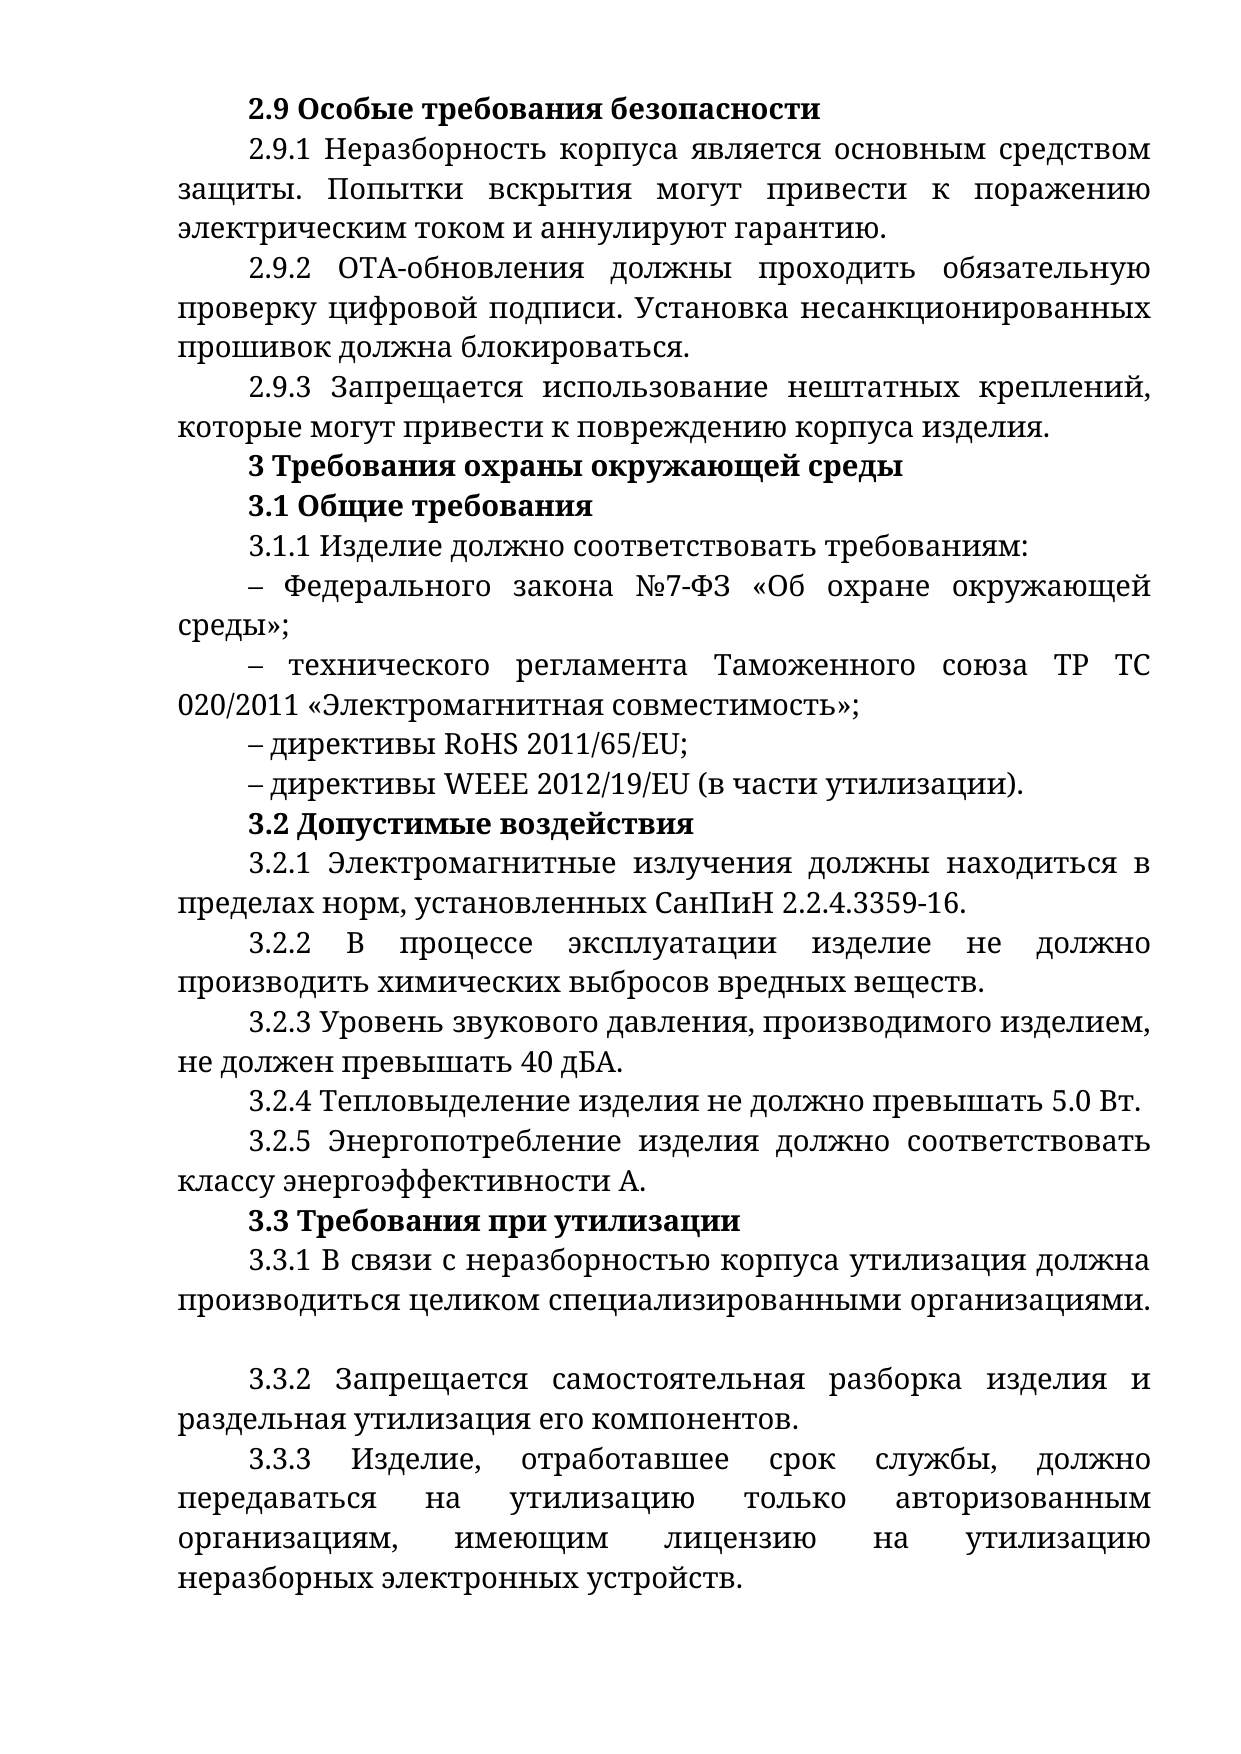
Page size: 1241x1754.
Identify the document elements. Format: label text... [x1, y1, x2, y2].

text – директивы RoHS 2011/65/EU; [177, 723, 1152, 763]
text 3.3.2 Запрещается самостоятельная разборка изделия и раздельная утилизация его компонентов. [177, 1358, 1152, 1438]
text 3.1.1 Изделие должно соответствовать требованиям: [177, 525, 1152, 565]
subtitle 2.9 Особые требования безопасности [177, 88, 1152, 128]
text – технического регламента Таможенного союза ТР ТС 020/2011 «Электромагнитная совместимость»; [177, 644, 1152, 723]
subtitle 3 Требования охраны окружающей среды [177, 446, 1152, 485]
text 3.2.4 Тепловыделение изделия не должно превышать 5.0 Вт. [177, 1081, 1152, 1120]
text 3.3.1 В связи с неразборностью корпуса утилизация должна производиться целиком специализированными организациями. [177, 1239, 1152, 1358]
text 3.2.5 Энергопотребление изделия должно соответствовать классу энергоэффективности A. [177, 1120, 1152, 1200]
subtitle 3.2 Допустимые воздействия [177, 803, 1152, 843]
subtitle 3.1 Общие требования [177, 485, 1152, 525]
text – Федерального закона №7-ФЗ «Об охране окружающей среды»; [177, 565, 1152, 644]
text 2.9.1 Неразборность корпуса является основным средством защиты. Попытки вскрытия могут привести к поражению электрическим током и аннулируют гарантию. [177, 128, 1152, 247]
text 3.3.3 Изделие, отработавшее срок службы, должно передаваться на утилизацию только авторизованным организациям, имеющим лицензию на утилизацию неразборных электронных устройств. [177, 1438, 1152, 1597]
text 3.2.2 В процессе эксплуатации изделие не должно производить химических выбросов вредных веществ. [177, 922, 1152, 1001]
text 3.2.3 Уровень звукового давления, производимого изделием, не должен превышать 40 дБА. [177, 1001, 1152, 1081]
text 2.9.2 OTA-обновления должны проходить обязательную проверку цифровой подписи. Установка несанкционированных прошивок должна блокироваться. [177, 247, 1152, 366]
text 3.2.1 Электромагнитные излучения должны находиться в пределах норм, установленных СанПиН 2.2.4.3359-16. [177, 843, 1152, 922]
text – директивы WEEE 2012/19/EU (в части утилизации). [177, 763, 1152, 803]
subtitle 3.3 Требования при утилизации [177, 1200, 1152, 1239]
text 2.9.3 Запрещается использование нештатных креплений, которые могут привести к повреждению корпуса изделия. [177, 366, 1152, 446]
